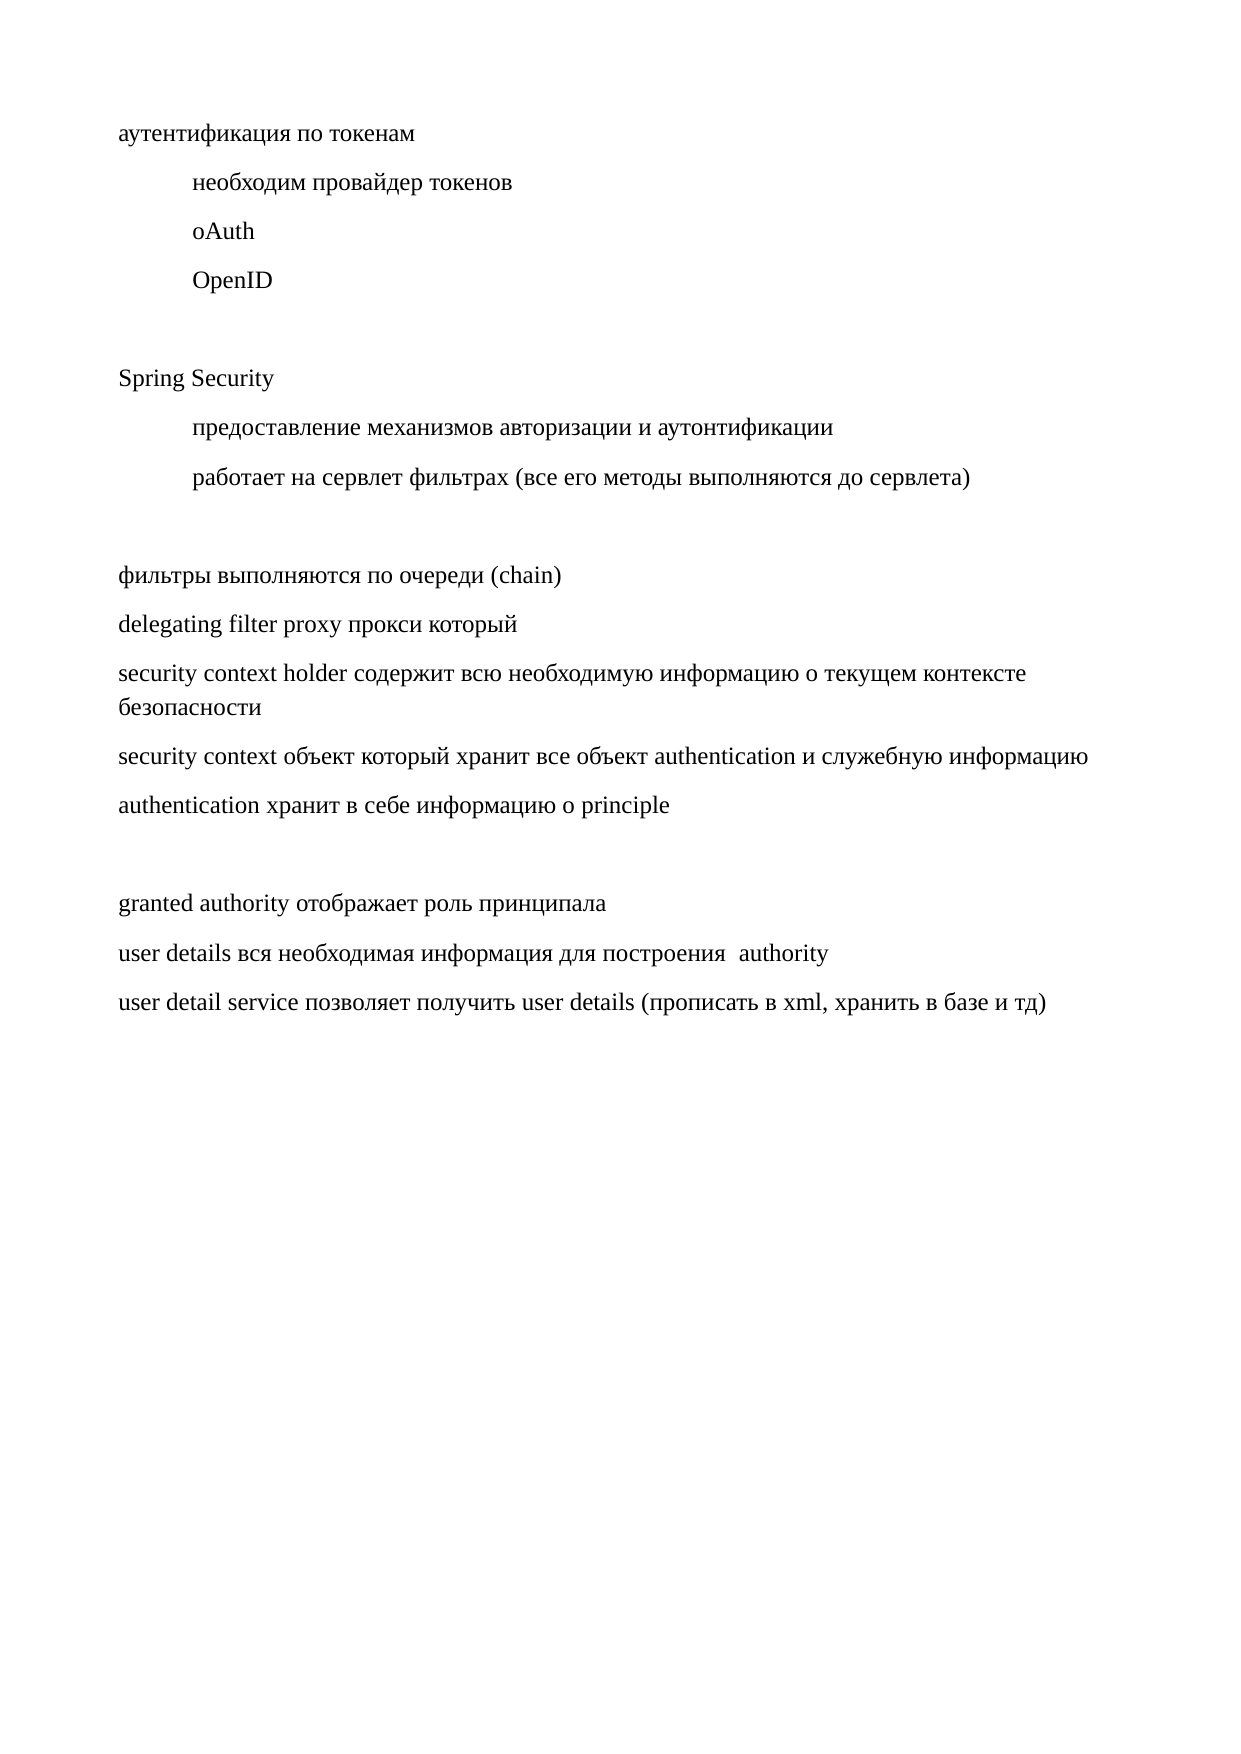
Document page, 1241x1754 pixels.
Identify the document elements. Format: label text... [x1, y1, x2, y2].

text granted authority отображает роль принципала [118, 888, 1122, 917]
text работает на сервлет фильтрах (все его методы выполняются до сервлета) [118, 462, 1122, 490]
text аутентификация по токенам [118, 118, 1122, 147]
text user detail service позволяет получить user details (прописать в xml, хранить в базе и тд) [118, 987, 1122, 1015]
text security context объект который хранит все объект authentication и служебную информацию [118, 741, 1122, 770]
text OpenID [118, 265, 1122, 294]
text предоставление механизмов авторизации и аутонтификации [118, 412, 1122, 441]
text user details вся необходимая информация для построения authority [118, 938, 1122, 966]
text delegating filter proxy прокси который [118, 609, 1122, 637]
text фильтры выполняются по очереди (chain) [118, 560, 1122, 588]
text oAuth [118, 216, 1122, 245]
text security context holder содержит всю необходимую информацию о текущем контексте безопасности [118, 658, 1122, 721]
text authentication хранит в себе информацию о principle [118, 790, 1122, 819]
text необходим провайдер токенов [118, 167, 1122, 196]
text Spring Security [118, 363, 1122, 392]
